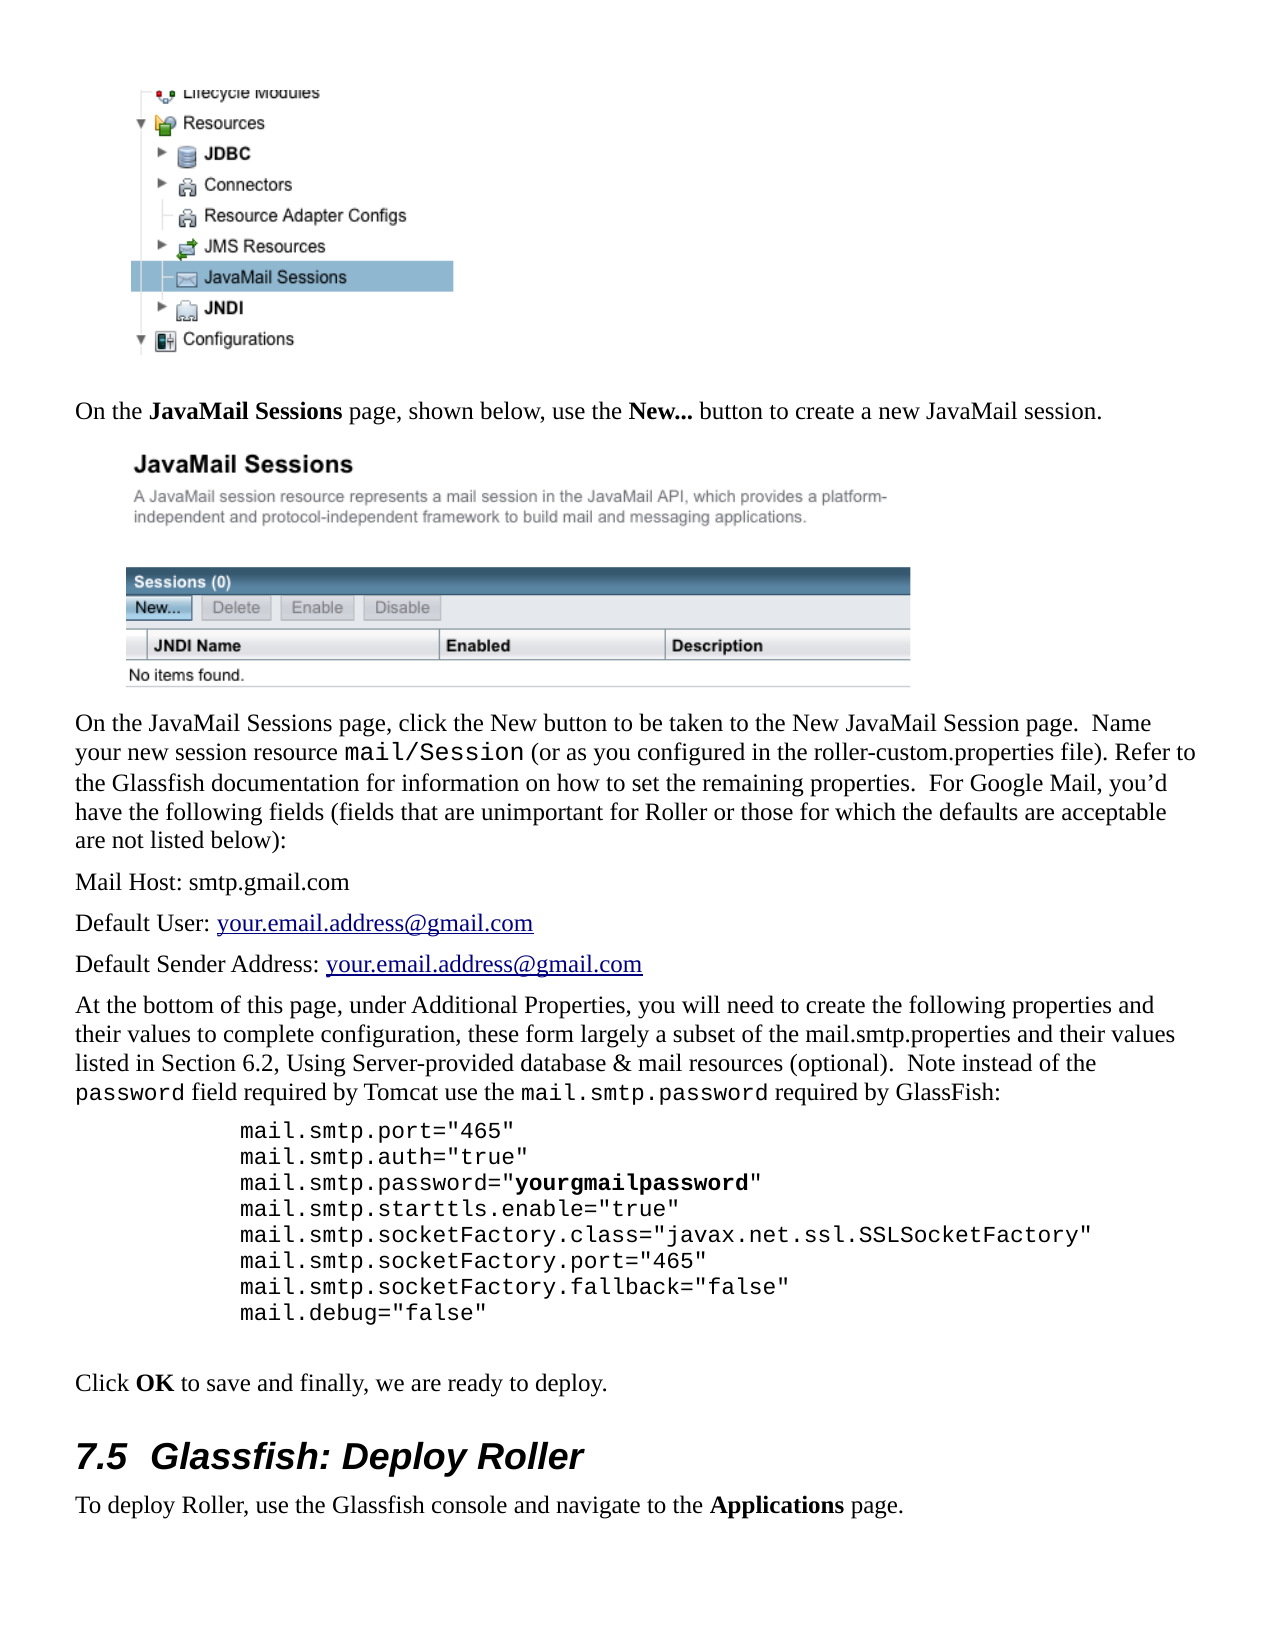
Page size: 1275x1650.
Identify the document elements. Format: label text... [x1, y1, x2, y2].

text On the JavaMail Sessions page, click the New button to be taken to the New JavaMail Session page. Name your new session resource mail/Session (or as you configured in the roller-custom.properties file). Refer to the Glassfish documentation for information on how to set the remaining properties. For Google Mail, you’d have the following fields (fields that are unimportant for Roller or those for which the defaults are acceptable are not listed below): [75, 437, 1200, 854]
text Default Sender Address: your.email.address@gmail.com [75, 949, 1200, 978]
text Mail Host: smtp.gmail.com [75, 867, 1200, 896]
text On the JavaMail Sessions page, shown below, use the New... button to create a new JavaMail session. [75, 396, 1200, 425]
text mail.smtp.socketFactory.class="javax.net.ssl.SSLSocketFactory" [75, 1223, 1200, 1249]
text mail.smtp.port="465" [75, 1119, 1200, 1146]
text At the bottom of this page, under Additional Properties, you will need to create the following properties and their values to complete configuration, these form largely a subset of the mail.smtp.properties and their values listed in Section 6.2, Using Server-provided database & mail resources (optional). Note instead of the password field required by Tomcat use the mail.smtp.password required by GlassFish: [75, 991, 1200, 1107]
subtitle Glassfish: Deploy Roller [75, 1434, 1200, 1478]
text Default User: your.email.address@gmail.com [75, 908, 1200, 937]
text mail.smtp.socketFactory.fallback="false" [75, 1275, 1200, 1301]
text mail.smtp.socketFactory.port="465" [75, 1249, 1200, 1275]
text To deploy Roller, use the Glassfish console and navigate to the Applications page. [75, 1490, 1200, 1519]
text Click OK to save and finally, we are ready to deploy. [75, 1368, 1200, 1397]
text mail.smtp.starttls.enable="true" [75, 1197, 1200, 1223]
text mail.smtp.password="yourgmailpassword" [75, 1171, 1200, 1197]
text mail.debug="false" [75, 1301, 1200, 1327]
text mail.smtp.auth="true" [75, 1146, 1200, 1171]
